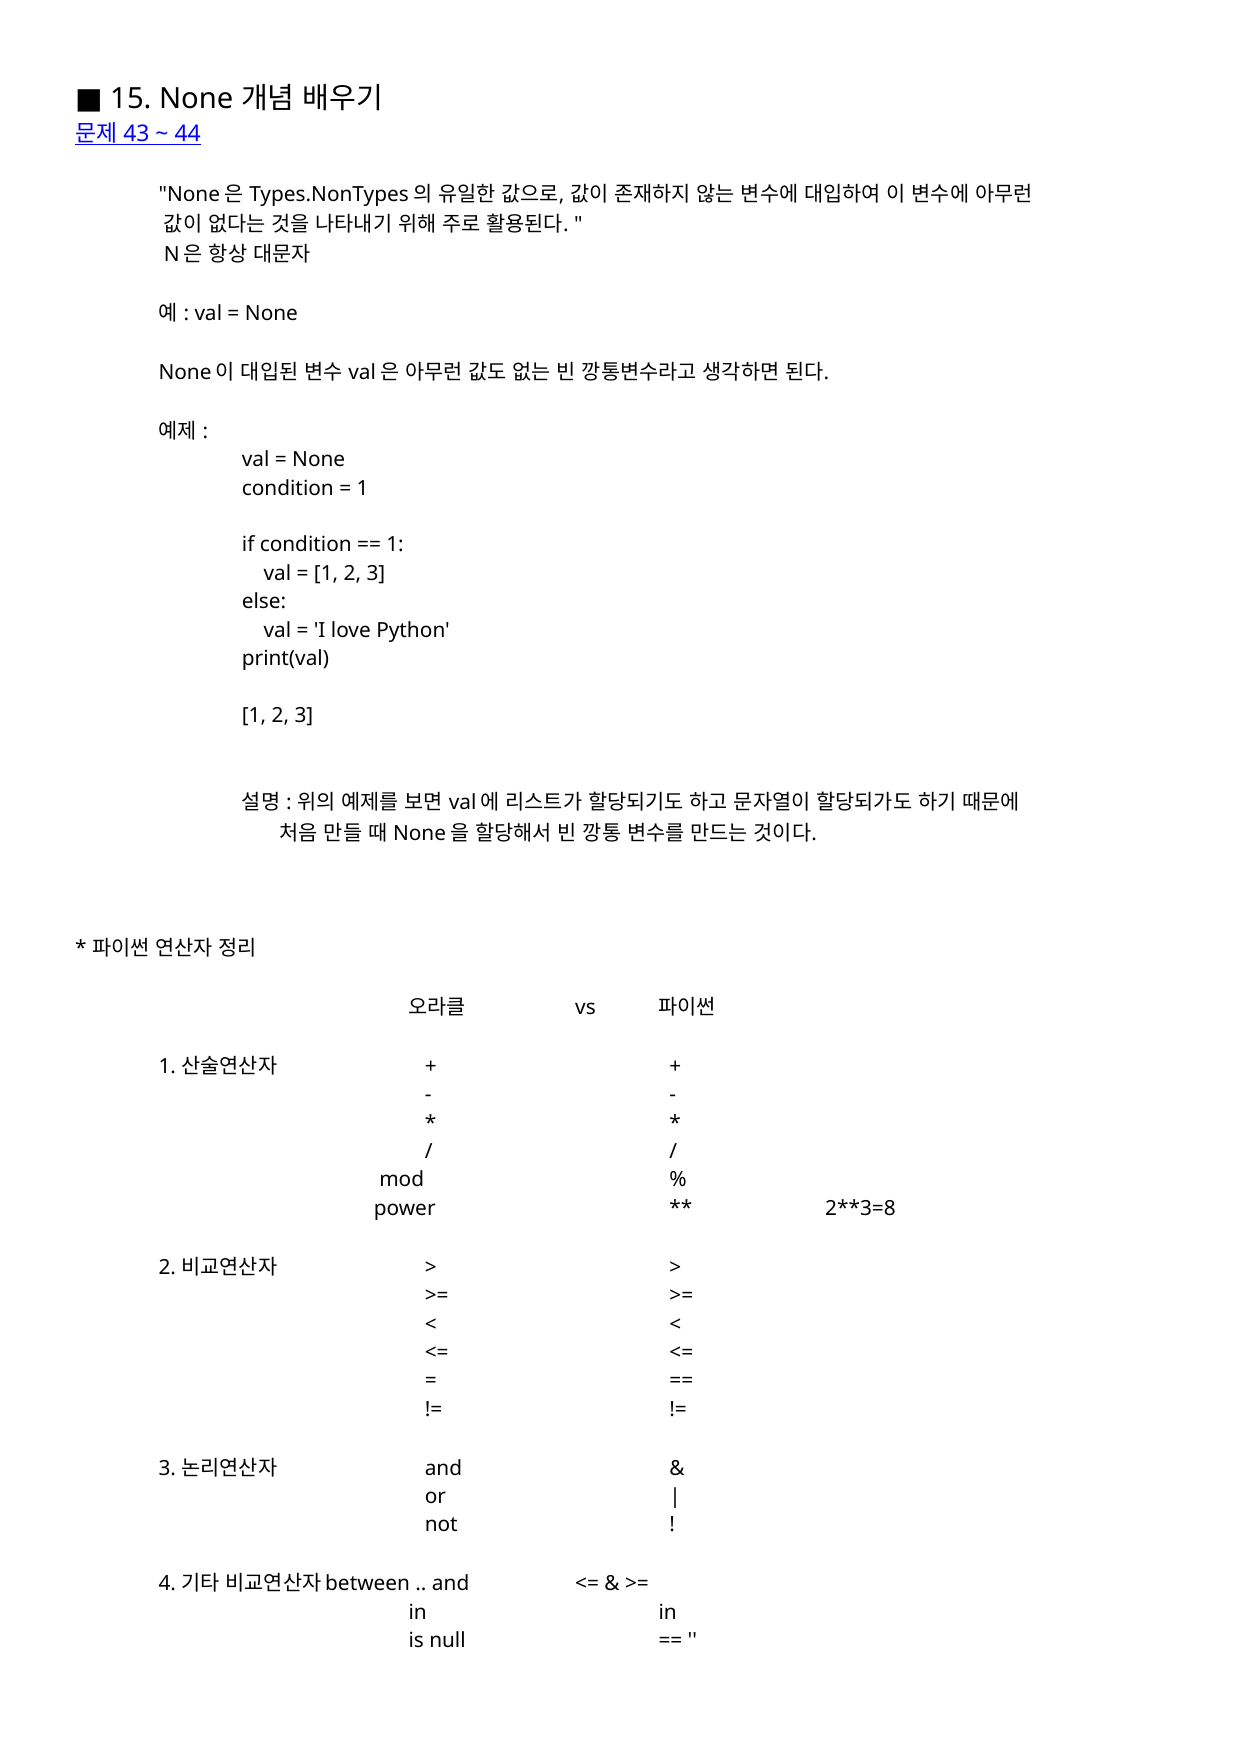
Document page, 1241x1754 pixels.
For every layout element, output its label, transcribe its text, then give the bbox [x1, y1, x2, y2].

text in in [75, 1597, 1165, 1625]
text print(val) [75, 643, 1165, 672]
text None이 대입된 변수 val은 아무런 값도 없는 빈 깡통변수라고 생각하면 된다. [75, 355, 1165, 386]
text 설명 : 위의 예제를 보면 val에 리스트가 할당되기도 하고 문자열이 할당되가도 하기 때문에 [75, 786, 1165, 816]
text condition = 1 [75, 473, 1165, 501]
text else: [75, 586, 1165, 615]
text / / [75, 1136, 1165, 1164]
text 3. 논리연산자 and & [75, 1451, 1165, 1481]
text 값이 없다는 것을 나타내기 위해 주로 활용된다. " [75, 207, 1165, 238]
text 처음 만들 때 None을 할당해서 빈 깡통 변수를 만드는 것이다. [75, 816, 1165, 846]
text val = None [75, 444, 1165, 473]
text power ** 2**3=8 [75, 1193, 1165, 1221]
text val = [1, 2, 3] [75, 558, 1165, 586]
text - - [75, 1079, 1165, 1108]
text >= >= [75, 1280, 1165, 1309]
text < < [75, 1309, 1165, 1337]
text if condition == 1: [75, 529, 1165, 558]
text is null == '' [75, 1625, 1165, 1654]
text N은 항상 대문자 [75, 238, 1165, 268]
text or | [75, 1481, 1165, 1509]
text * 파이썬 연산자 정리 [75, 931, 1165, 962]
text * * [75, 1108, 1165, 1136]
text != != [75, 1394, 1165, 1422]
text 2. 비교연산자 > > [75, 1250, 1165, 1280]
text 1. 산술연산자 + + [75, 1049, 1165, 1079]
text 오라클 vs 파이썬 [75, 990, 1165, 1021]
text mod % [75, 1164, 1165, 1193]
text [1, 2, 3] [75, 700, 1165, 729]
subtitle ■ 15. None 개념 배우기 [75, 75, 1165, 117]
text = == [75, 1366, 1165, 1394]
text <= <= [75, 1337, 1165, 1366]
text 문제 43 ~ 44 [75, 117, 1165, 149]
text val = 'I love Python' [75, 615, 1165, 643]
text "None은 Types.NonTypes의 유일한 값으로, 값이 존재하지 않는 변수에 대입하여 이 변수에 아무런 [75, 177, 1165, 207]
text 예제 : [75, 414, 1165, 444]
text 4. 기타 비교연산자 between .. and <= & >= [75, 1566, 1165, 1597]
text not ! [75, 1509, 1165, 1538]
text 예 : val = None [75, 296, 1165, 327]
